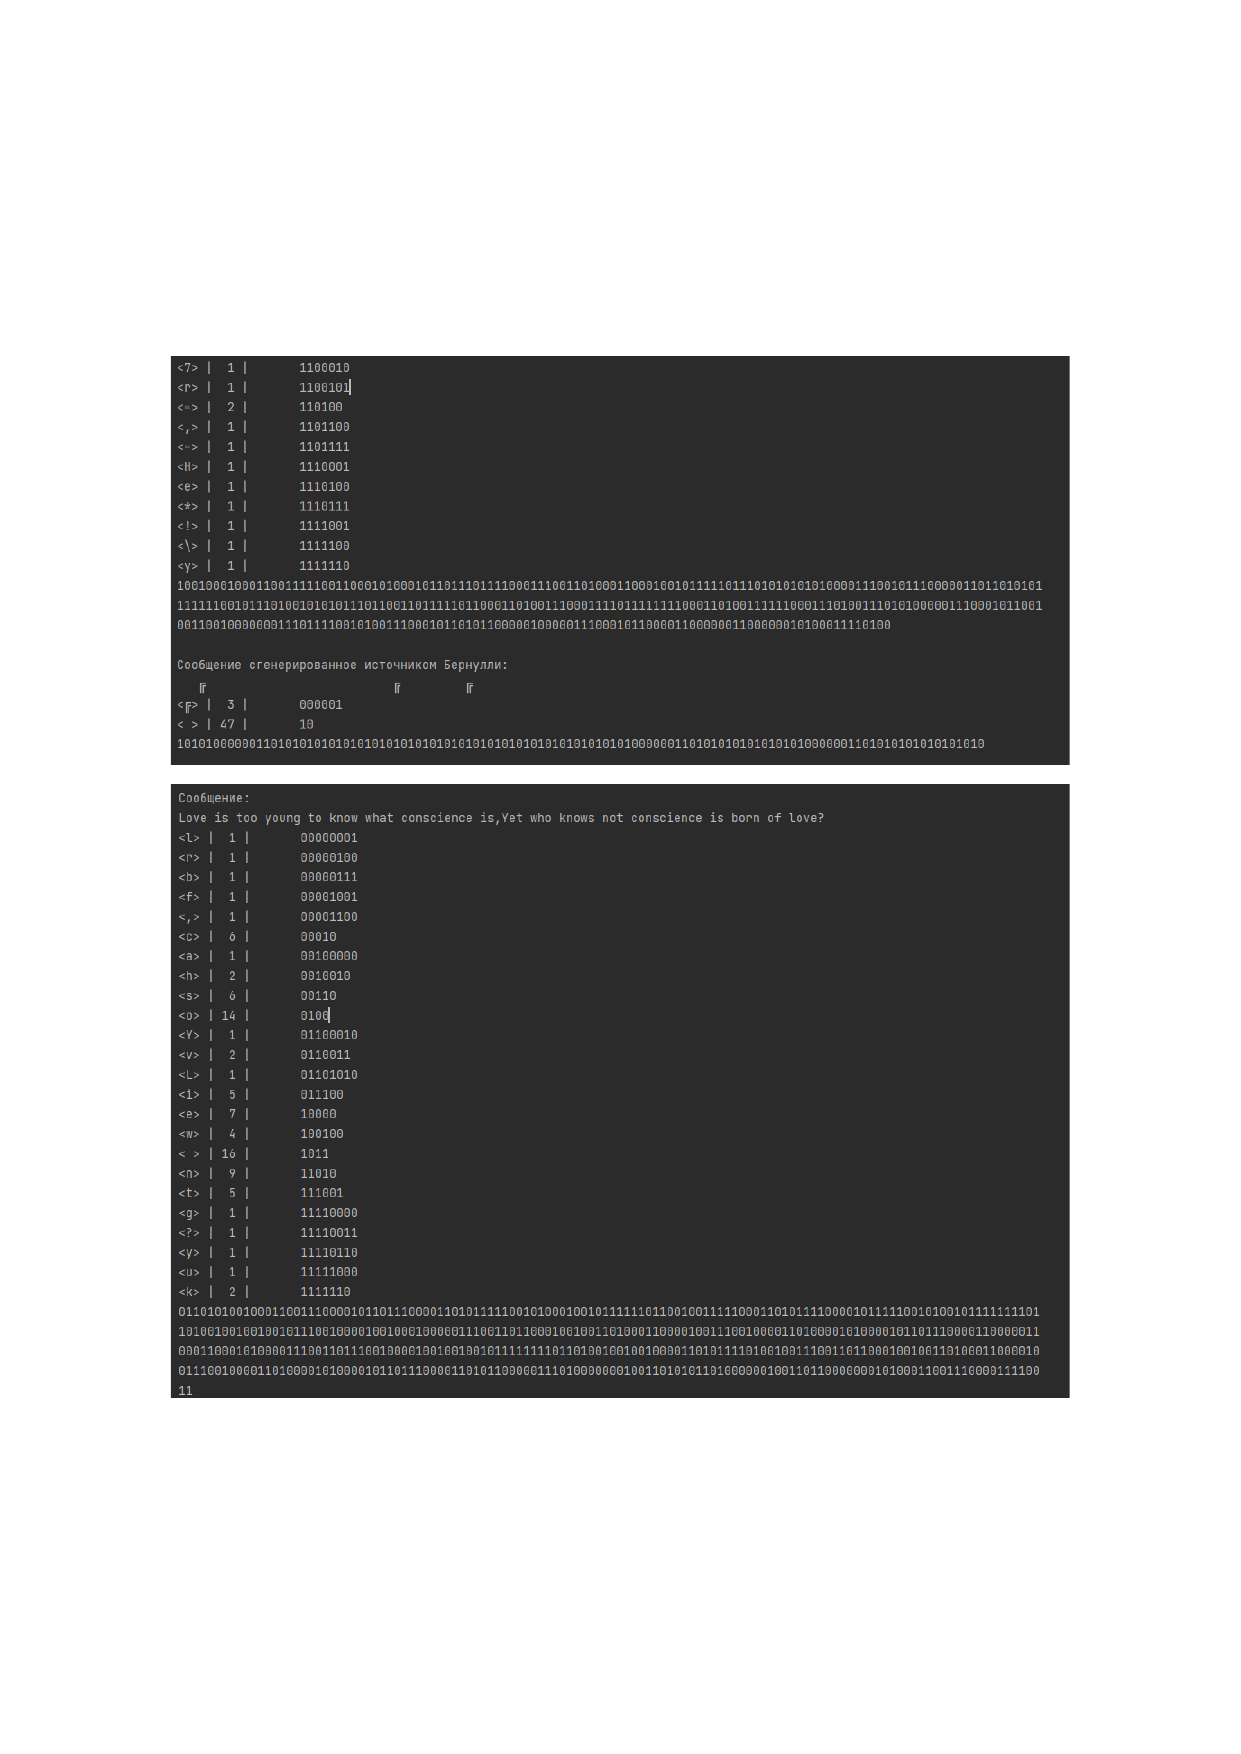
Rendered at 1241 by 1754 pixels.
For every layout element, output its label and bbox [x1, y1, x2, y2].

picture [170, 784, 1070, 1398]
picture [170, 356, 1070, 765]
